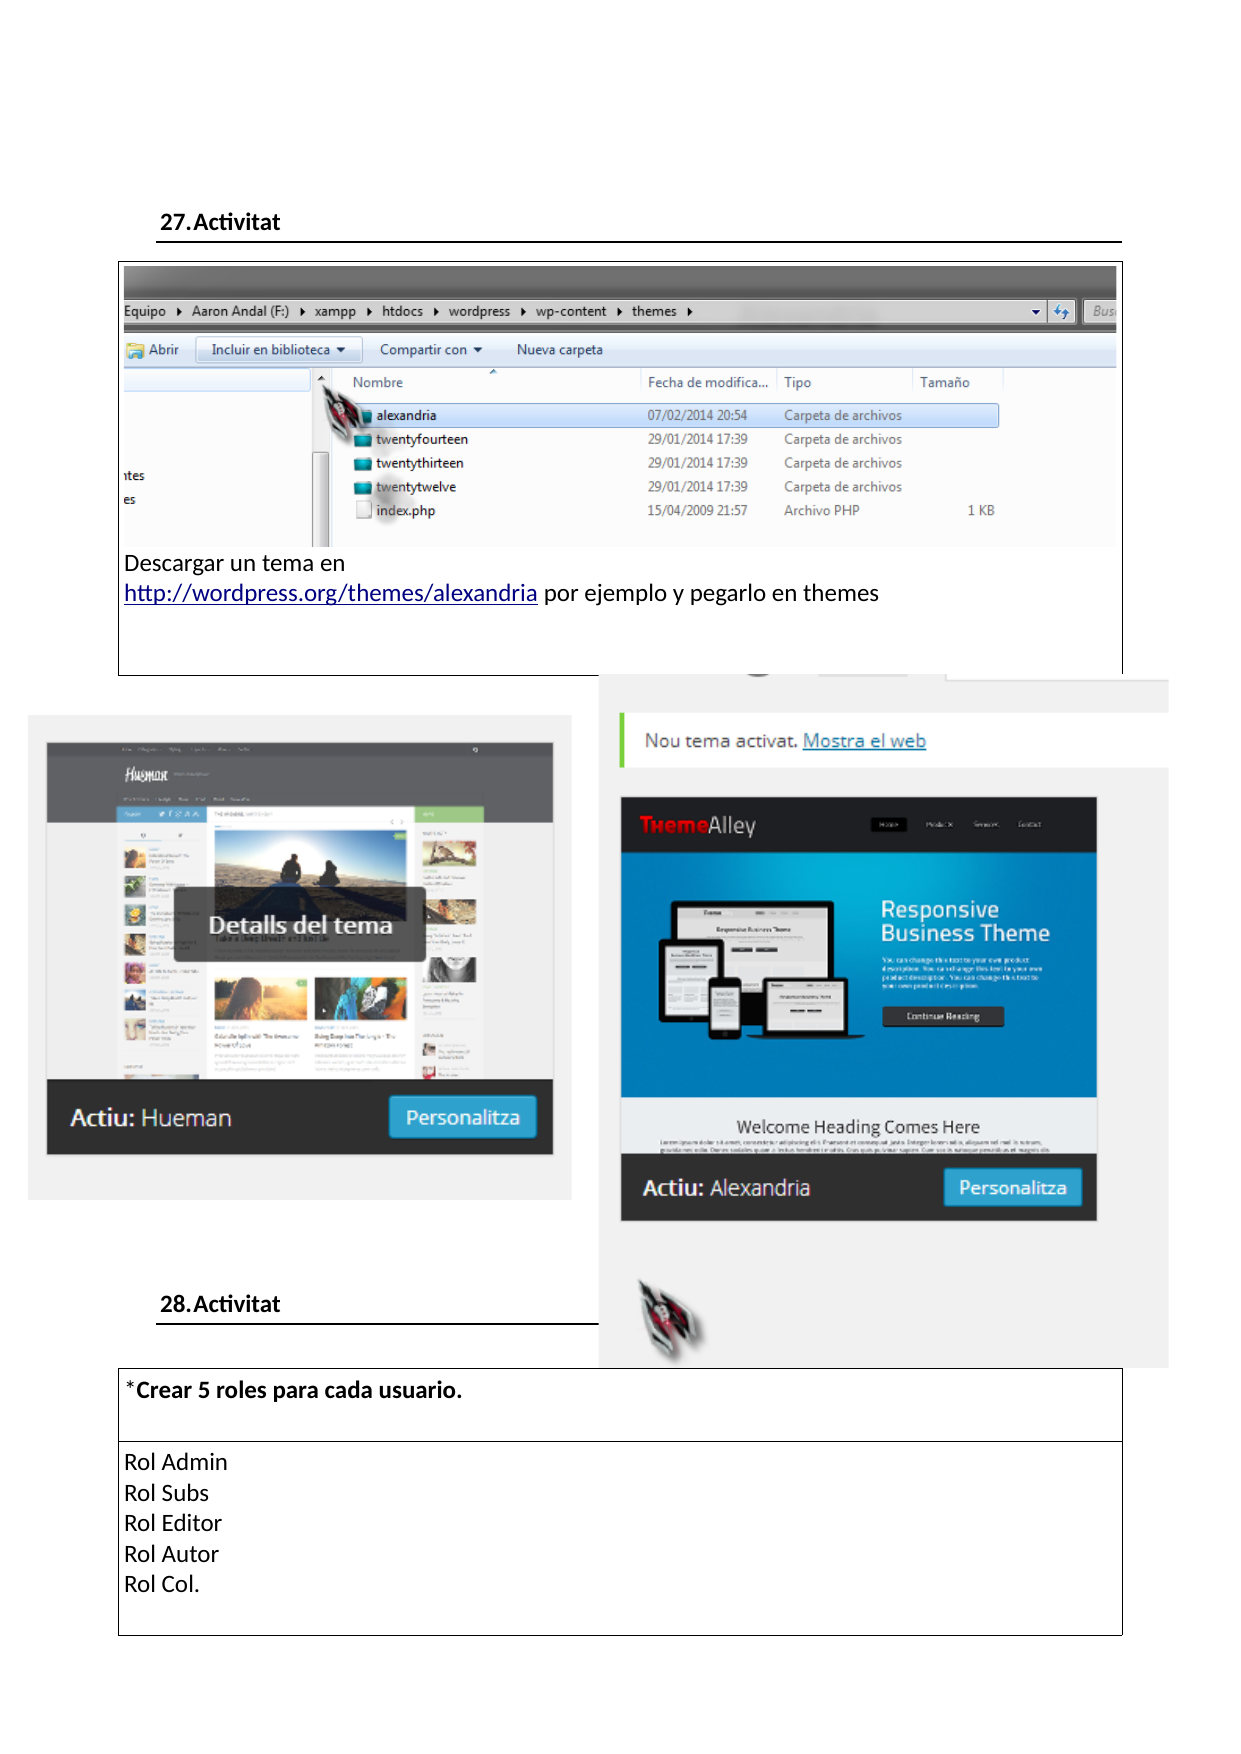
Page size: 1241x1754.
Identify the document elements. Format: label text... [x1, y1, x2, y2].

picture [123, 266, 1117, 547]
table_header Descargar un tema en http://wordpress.org/themes/alexandria por ejemplo y pegarlo en themes [119, 262, 1122, 675]
picture [598, 674, 1169, 1368]
list Activitat [156, 202, 1122, 241]
list Activitat [156, 1283, 598, 1323]
table_header *Crear 5 roles para cada usuario. [119, 1369, 1122, 1441]
picture [27, 715, 572, 1200]
table_cell Rol Admin Rol Subs Rol Editor Rol Autor Rol Col. [119, 1442, 1122, 1635]
